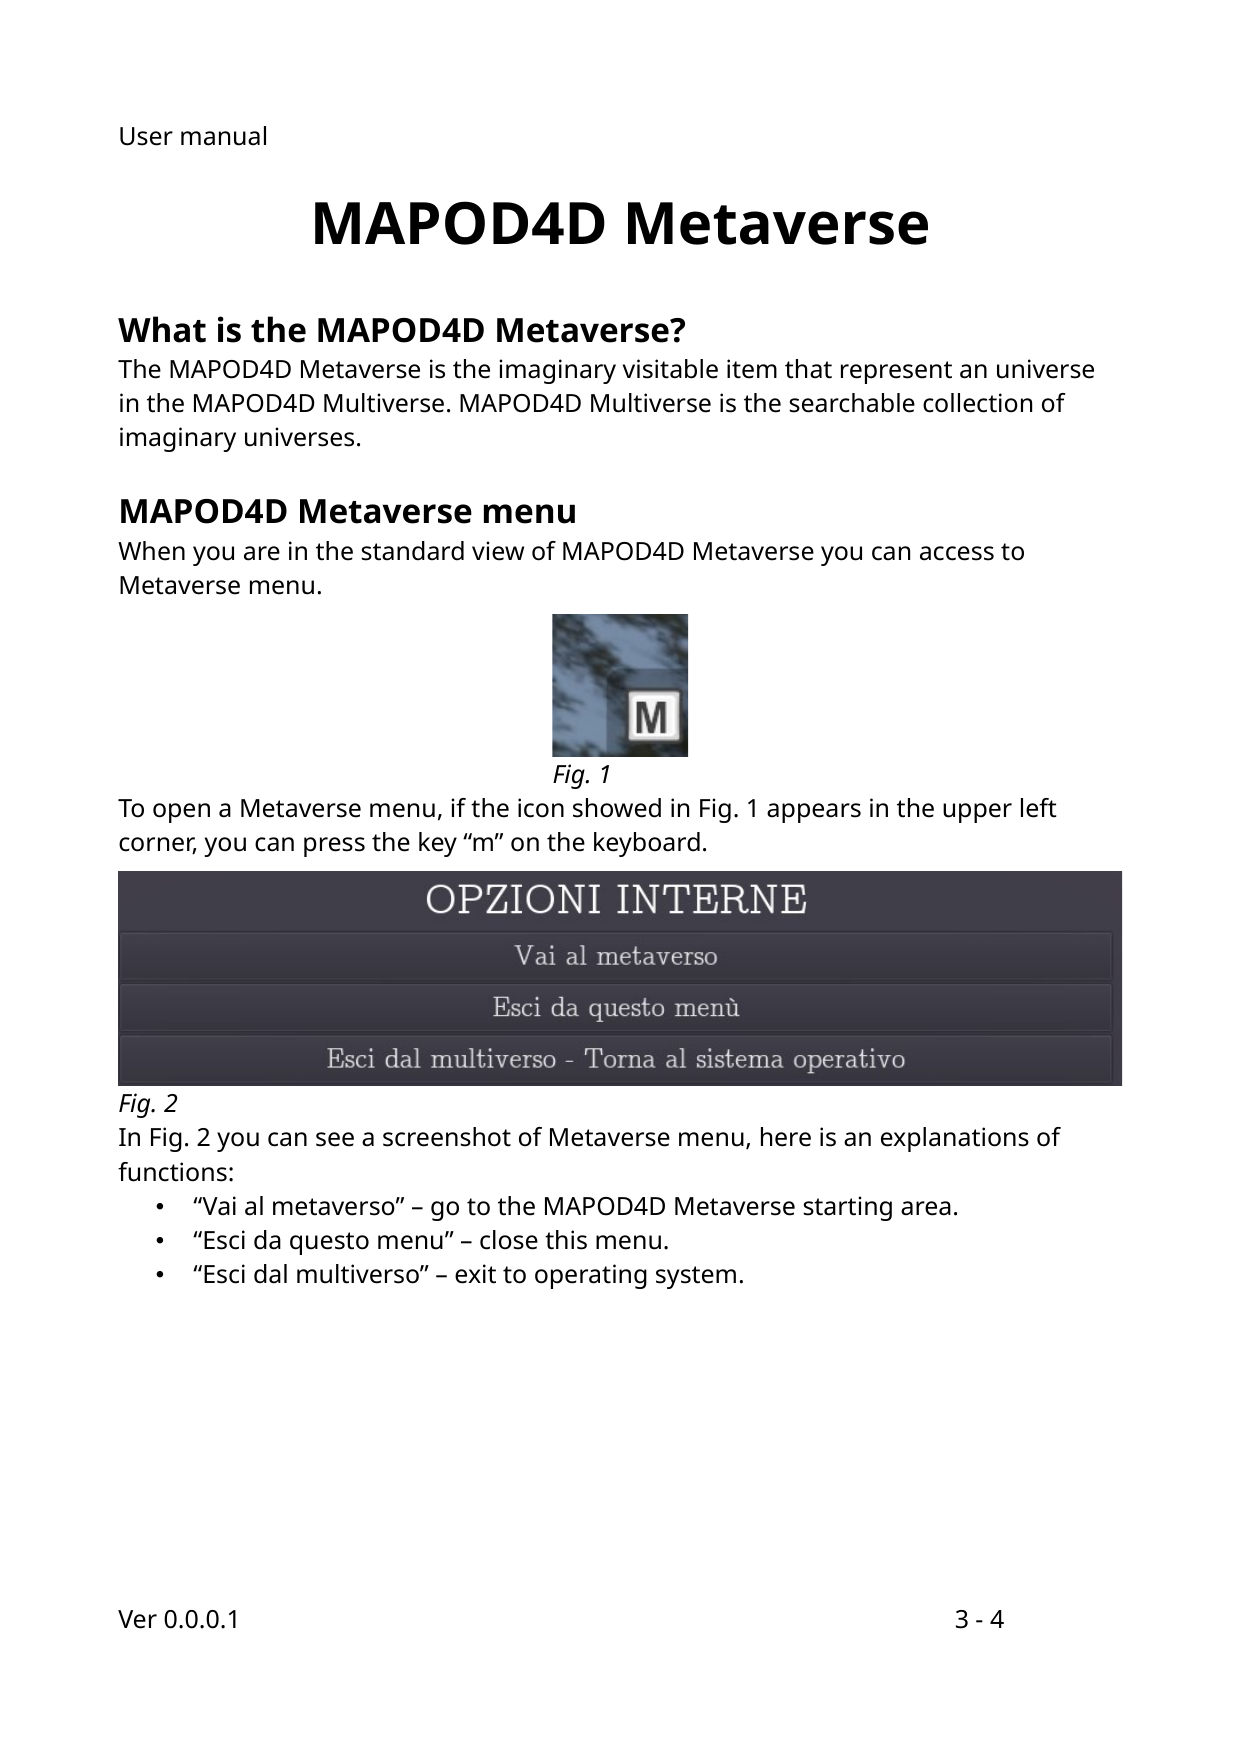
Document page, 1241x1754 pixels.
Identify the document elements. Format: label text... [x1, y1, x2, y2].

text When you are in the standard view of MAPOD4D Metaverse you can access to Metaverse menu. [118, 534, 1122, 602]
text What is the MAPOD4D Metaverse? [118, 307, 1122, 352]
text MAPOD4D Metaverse menu [118, 488, 1122, 534]
list “Vai al metaverso” – go to the MAPOD4D Metaverse starting area. [156, 1188, 1122, 1222]
picture [118, 871, 1123, 1086]
text Fig. 2 [118, 1086, 1122, 1120]
text MAPOD4D Metaverse [118, 182, 1122, 261]
text To open a Metaverse menu, if the icon showed in Fig. 1 appears in the upper left corner, you can press the key “m” on the keyboard. [118, 791, 1122, 859]
list “Esci dal multiverso” – exit to operating system. [156, 1256, 1122, 1290]
text In Fig. 2 you can see a screenshot of Metaverse menu, here is an explanations of functions: [118, 1120, 1122, 1188]
text Fig. 1 [552, 757, 688, 791]
text The MAPOD4D Metaverse is the imaginary visitable item that represent an universe in the MAPOD4D Multiverse. MAPOD4D Multiverse is the searchable collection of imaginary universes. [118, 352, 1122, 454]
picture [552, 614, 689, 757]
list “Esci da questo menu” – close this menu. [156, 1222, 1122, 1256]
